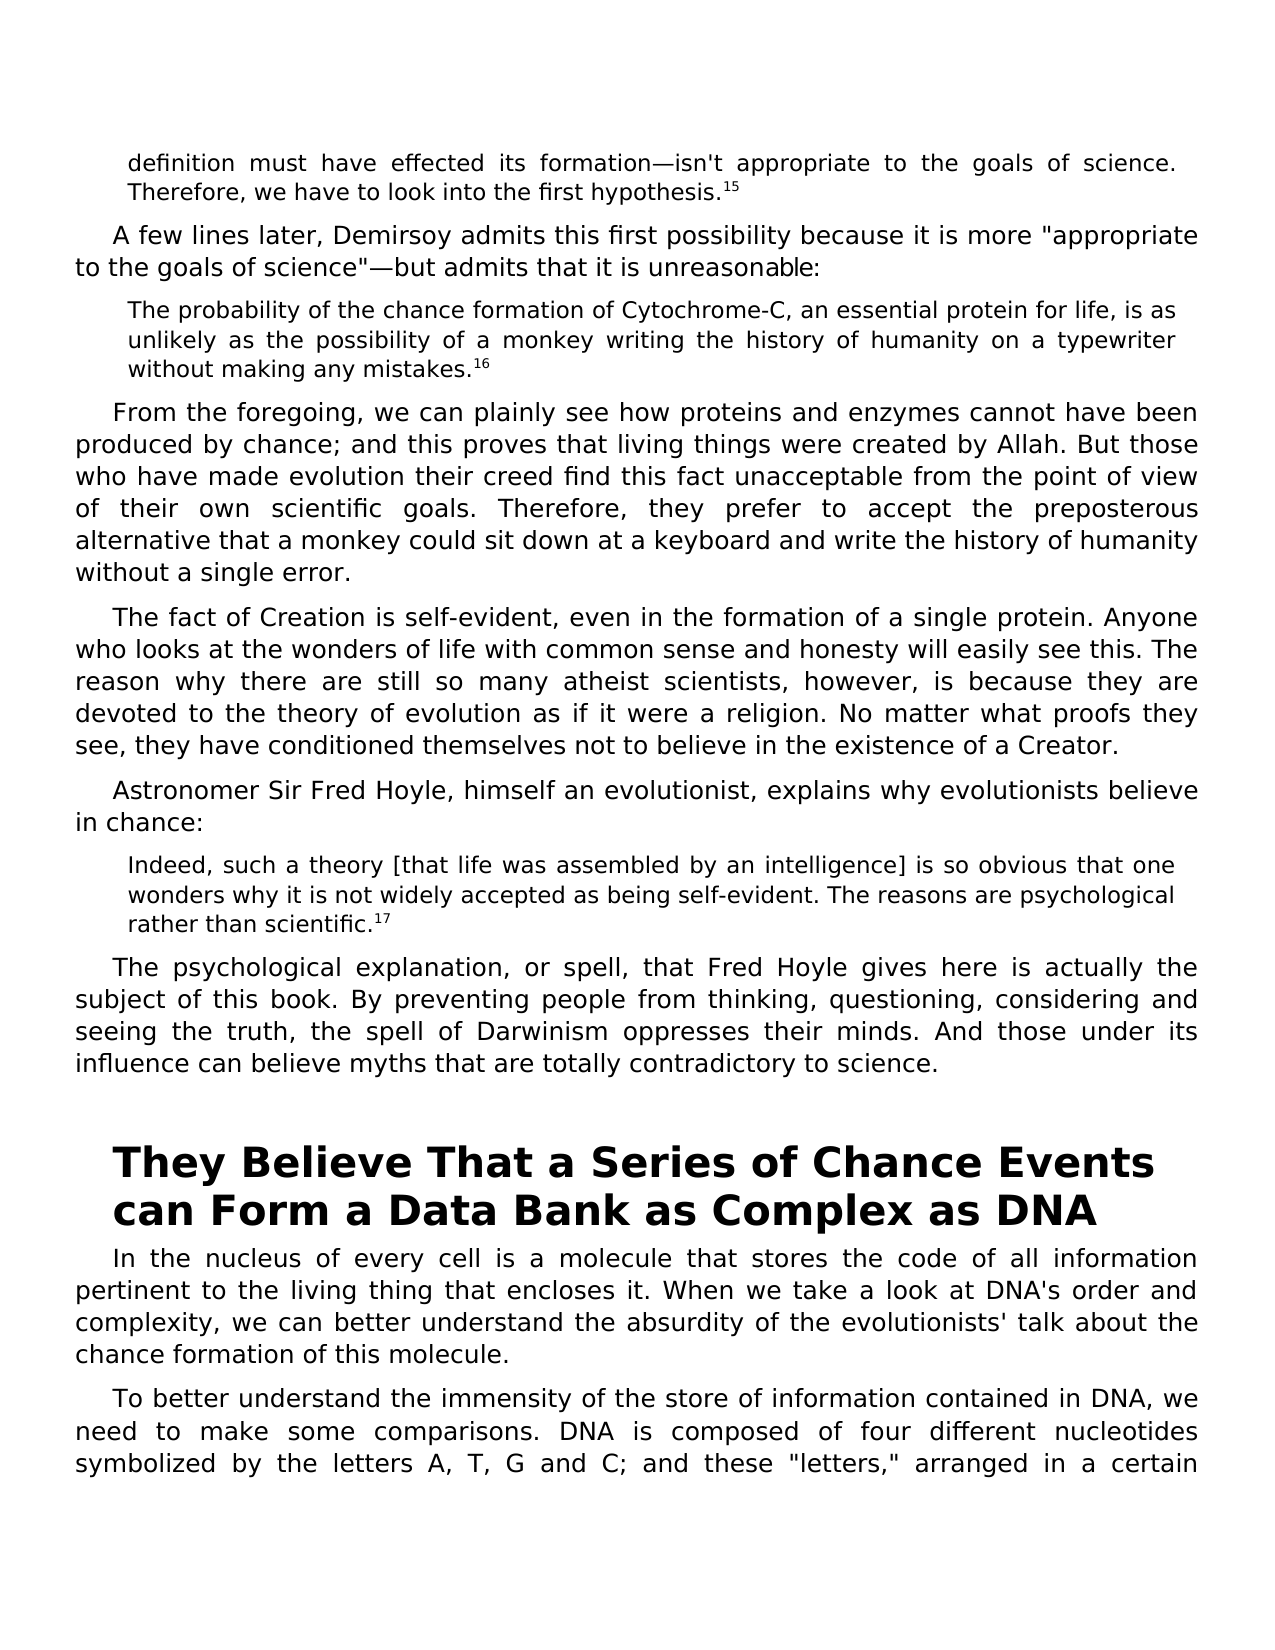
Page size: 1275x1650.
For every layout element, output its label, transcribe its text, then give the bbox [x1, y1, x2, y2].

subtitle They Believe That a Series of Chance Events can Form a Data Bank as Complex as DNA [112, 1138, 1200, 1235]
text A few lines later, Demirsoy admits this first possibility because it is more "appropriate to the goals of science"—but admits that it is unreasonable: [75, 221, 1200, 282]
text The fact of Creation is self-evident, even in the formation of a single protein. Anyone who looks at the wonders of life with common sense and honesty will easily see this. The reason why there are still so many atheist scientists, however, is because they are devoted to the theory of evolution as if it were a religion. No matter what proofs they see, they have conditioned themselves not to believe in the existence of a Creator. [75, 603, 1200, 761]
text The psychological explanation, or spell, that Fred Hoyle gives here is actually the subject of this book. By preventing people from thinking, questioning, considering and seeing the truth, the spell of Darwinism oppresses their minds. And those under its influence can believe myths that are totally contradictory to science. [75, 953, 1200, 1078]
text Indeed, such a theory [that life was assembled by an intelligence] is so obvious that one wonders why it is not widely accepted as being self-evident. The reasons are psychological rather than scientific.17 [127, 853, 1177, 938]
text To better understand the immensity of the store of information contained in DNA, we need to make some comparisons. DNA is composed of four different nucleotides symbolized by the letters A, T, G and C; and these "letters," arranged in a certain [75, 1384, 1200, 1478]
text The probability of the chance formation of Cytochrome-C, an essential protein for life, is as unlikely as the possibility of a monkey writing the history of humanity on a typewriter without making any mistakes.16 [127, 298, 1177, 383]
text Astronomer Sir Fred Hoyle, himself an evolutionist, explains why evolutionists believe in chance: [75, 776, 1200, 837]
text From the foregoing, we can plainly see how proteins and enzymes cannot have been produced by chance; and this proves that living things were created by Allah. But those who have made evolution their creed find this fact unacceptable from the point of view of their own scientific goals. Therefore, they prefer to accept the preposterous alternative that a monkey could sit down at a keyboard and write the history of humanity without a single error. [75, 398, 1200, 588]
text definition must have effected its formation—isn't appropriate to the goals of science. Therefore, we have to look into the first hypothesis.15 [127, 150, 1177, 206]
text In the nucleus of every cell is a molecule that stores the code of all information pertinent to the living thing that encloses it. When we take a look at DNA's order and complexity, we can better understand the absurdity of the evolutionists' talk about the chance formation of this molecule. [75, 1244, 1200, 1369]
